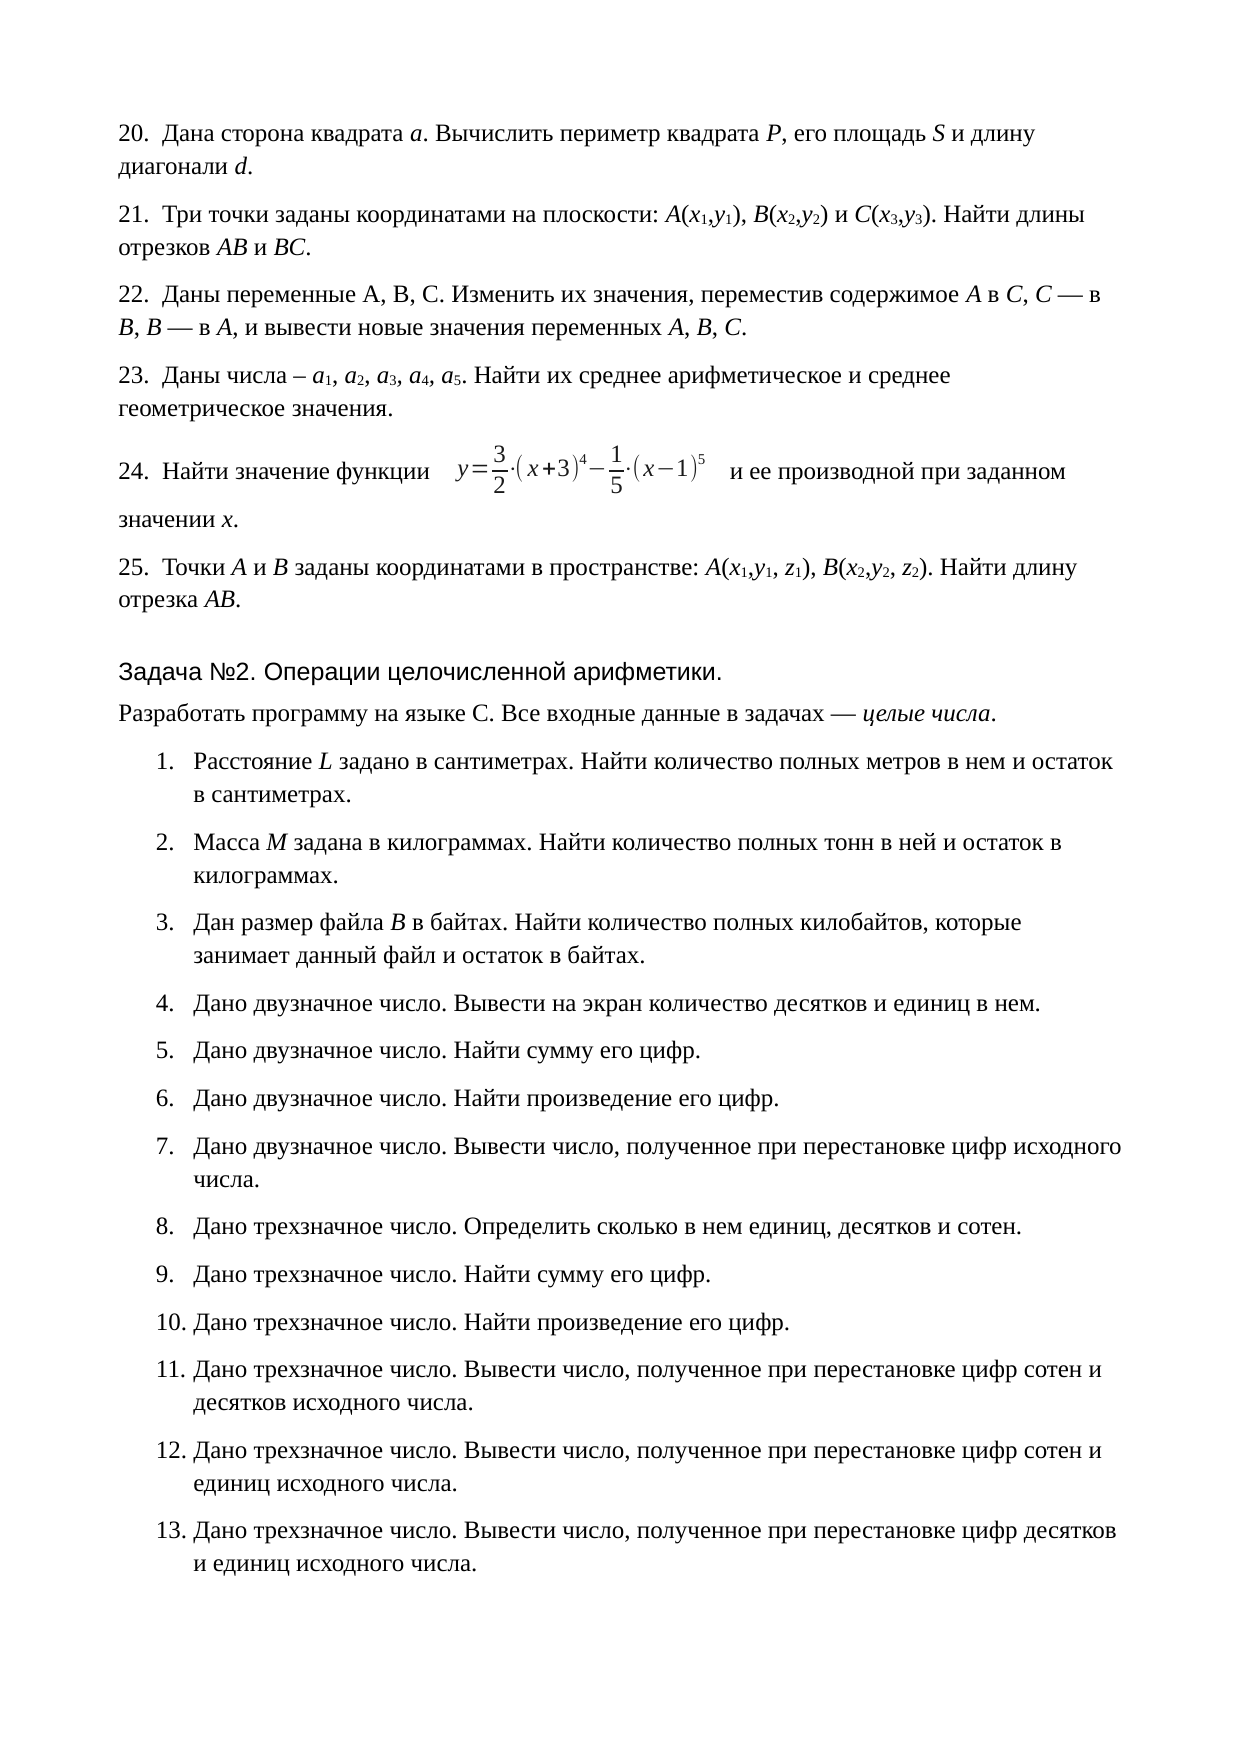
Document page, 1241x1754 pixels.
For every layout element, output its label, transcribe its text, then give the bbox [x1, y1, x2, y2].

list Дано трехзначное число. Вывести число, полученное при перестановке цифр сотен и единиц исходного числа. [156, 1435, 1122, 1497]
text 22. Даны переменные A, B, C. Изменить их значения, переместив содержимое A в C, C — в B, B — в A, и вывести новые значения переменных A, B, C. [118, 279, 1122, 341]
list Дано трехзначное число. Найти сумму его цифр. [156, 1259, 1122, 1288]
list Масса M задана в килограммах. Найти количество полных тонн в ней и остаток в килограммах. [156, 827, 1122, 888]
text 20. Дана сторона квадрата a. Вычислить периметр квадрата P, его площадь S и длину диагонали d. [118, 118, 1122, 180]
list Расстояние L задано в сантиметрах. Найти количество полных метров в нем и остаток в сантиметрах. [156, 746, 1122, 808]
list Дано трехзначное число. Вывести число, полученное при перестановке цифр десятков и единиц исходного числа. [156, 1515, 1122, 1577]
text 25. Точки A и B заданы координатами в пространстве: А(x1,y1, z1), B(x2,y2, z2). Найти длину отрезка AB. [118, 552, 1122, 613]
subtitle Задача №2. Операции целочисленной арифметики. [118, 657, 1122, 686]
list Дано двузначное число. Найти произведение его цифр. [156, 1083, 1122, 1112]
list Дан размер файла В в байтах. Найти количество полных килобайтов, которые занимает данный файл и остаток в байтах. [156, 907, 1122, 969]
text 21. Три точки заданы координатами на плоскости: А(x1,y1), B(x2,y2) и C(x3,y3). Найти длины отрезков АB и BC. [118, 199, 1122, 261]
text Разработать программу на языке С. Все входные данные в задачах — целые числа. [118, 698, 1122, 727]
text 24. Найти значение функции и ее производной при заданном значении х. [118, 441, 1122, 533]
list Дано трехзначное число. Найти произведение его цифр. [156, 1307, 1122, 1335]
list Дано двузначное число. Вывести на экран количество десятков и единиц в нем. [156, 988, 1122, 1017]
list Дано двузначное число. Вывести число, полученное при перестановке цифр исходного числа. [156, 1131, 1122, 1192]
list Дано трехзначное число. Определить сколько в нем единиц, десятков и сотен. [156, 1211, 1122, 1240]
list Дано двузначное число. Найти сумму его цифр. [156, 1036, 1122, 1064]
text 23. Даны числа – a1, a2, a3, a4, a5. Найти их среднее арифметическое и среднее геометрическое значения. [118, 360, 1122, 422]
list Дано трехзначное число. Вывести число, полученное при перестановке цифр сотен и десятков исходного числа. [156, 1354, 1122, 1416]
